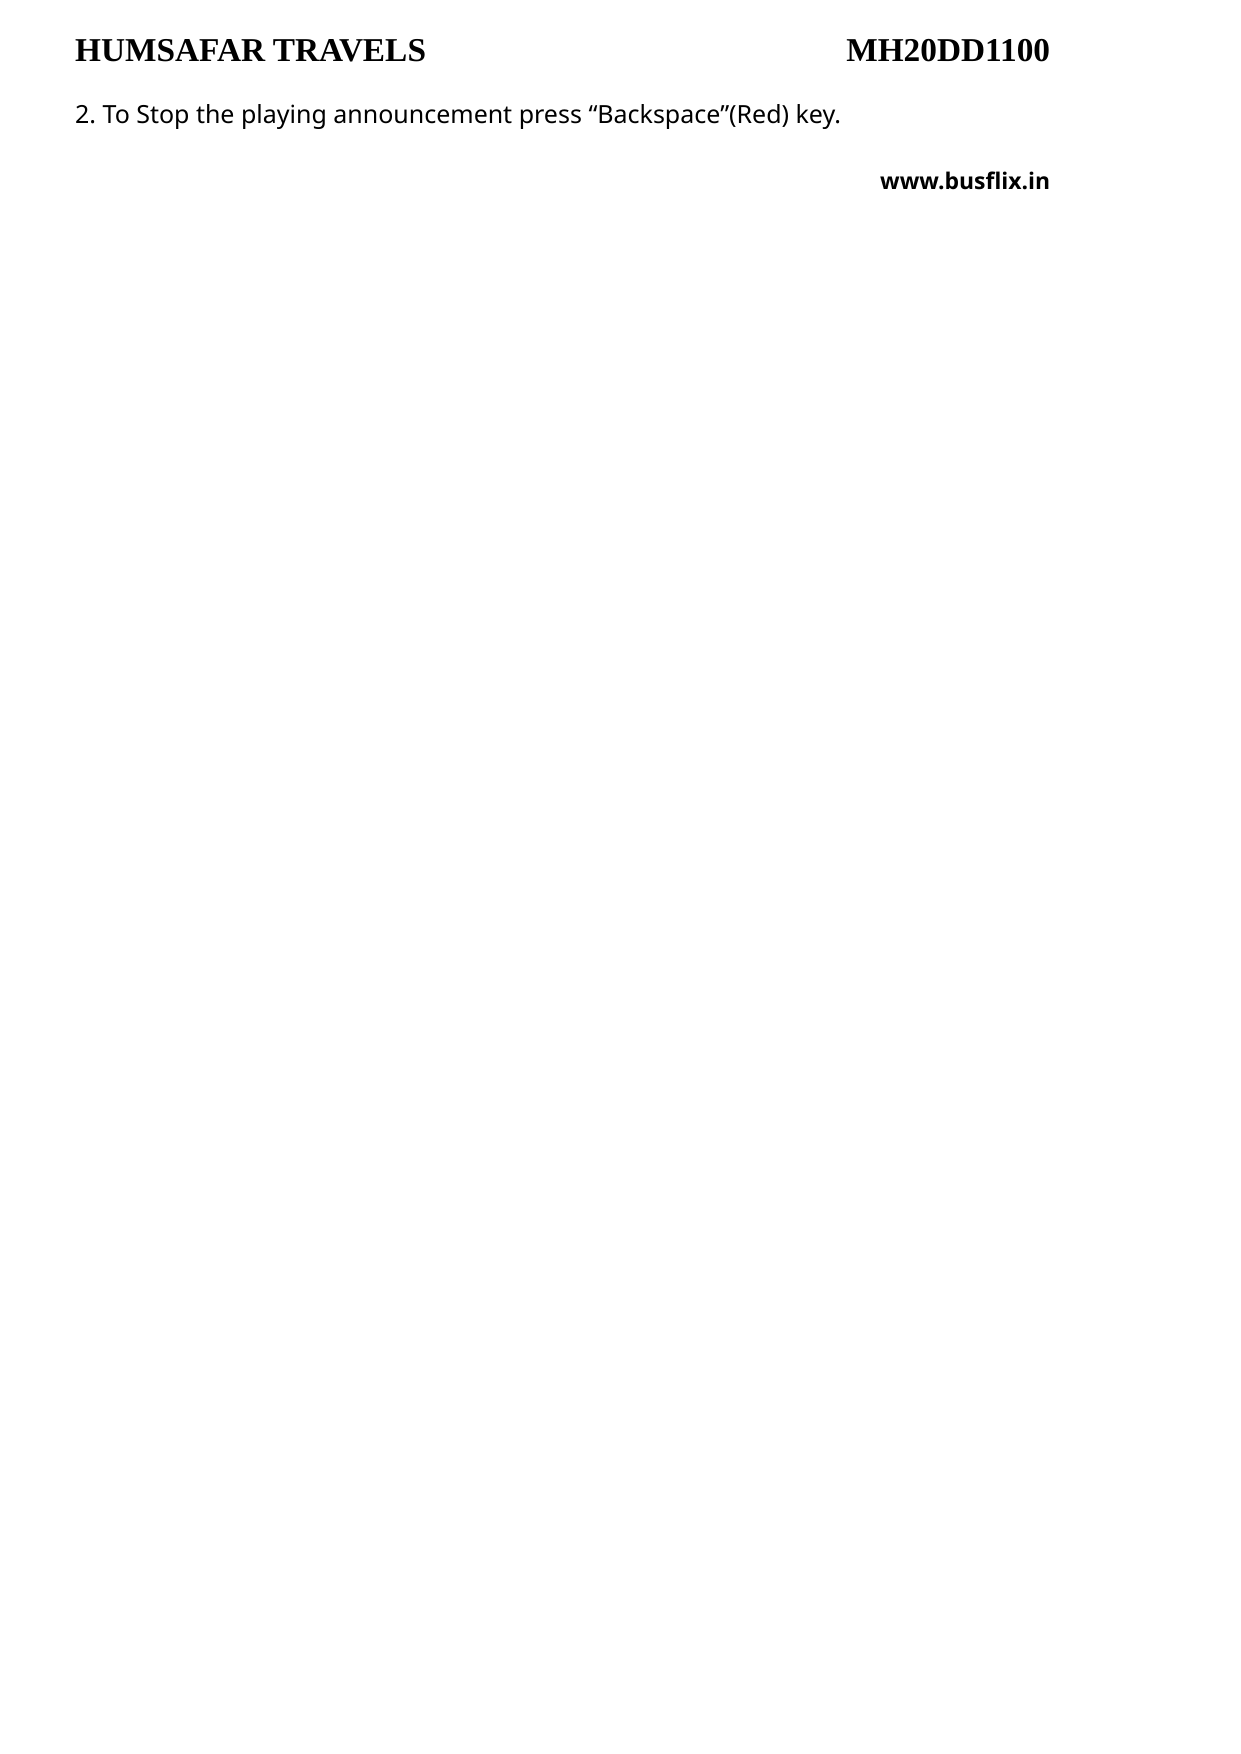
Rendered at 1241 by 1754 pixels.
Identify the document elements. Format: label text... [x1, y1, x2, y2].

text www.busflix.in [75, 165, 1165, 196]
text 2. To Stop the playing announcement press “Backspace”(Red) key. [75, 97, 1165, 131]
